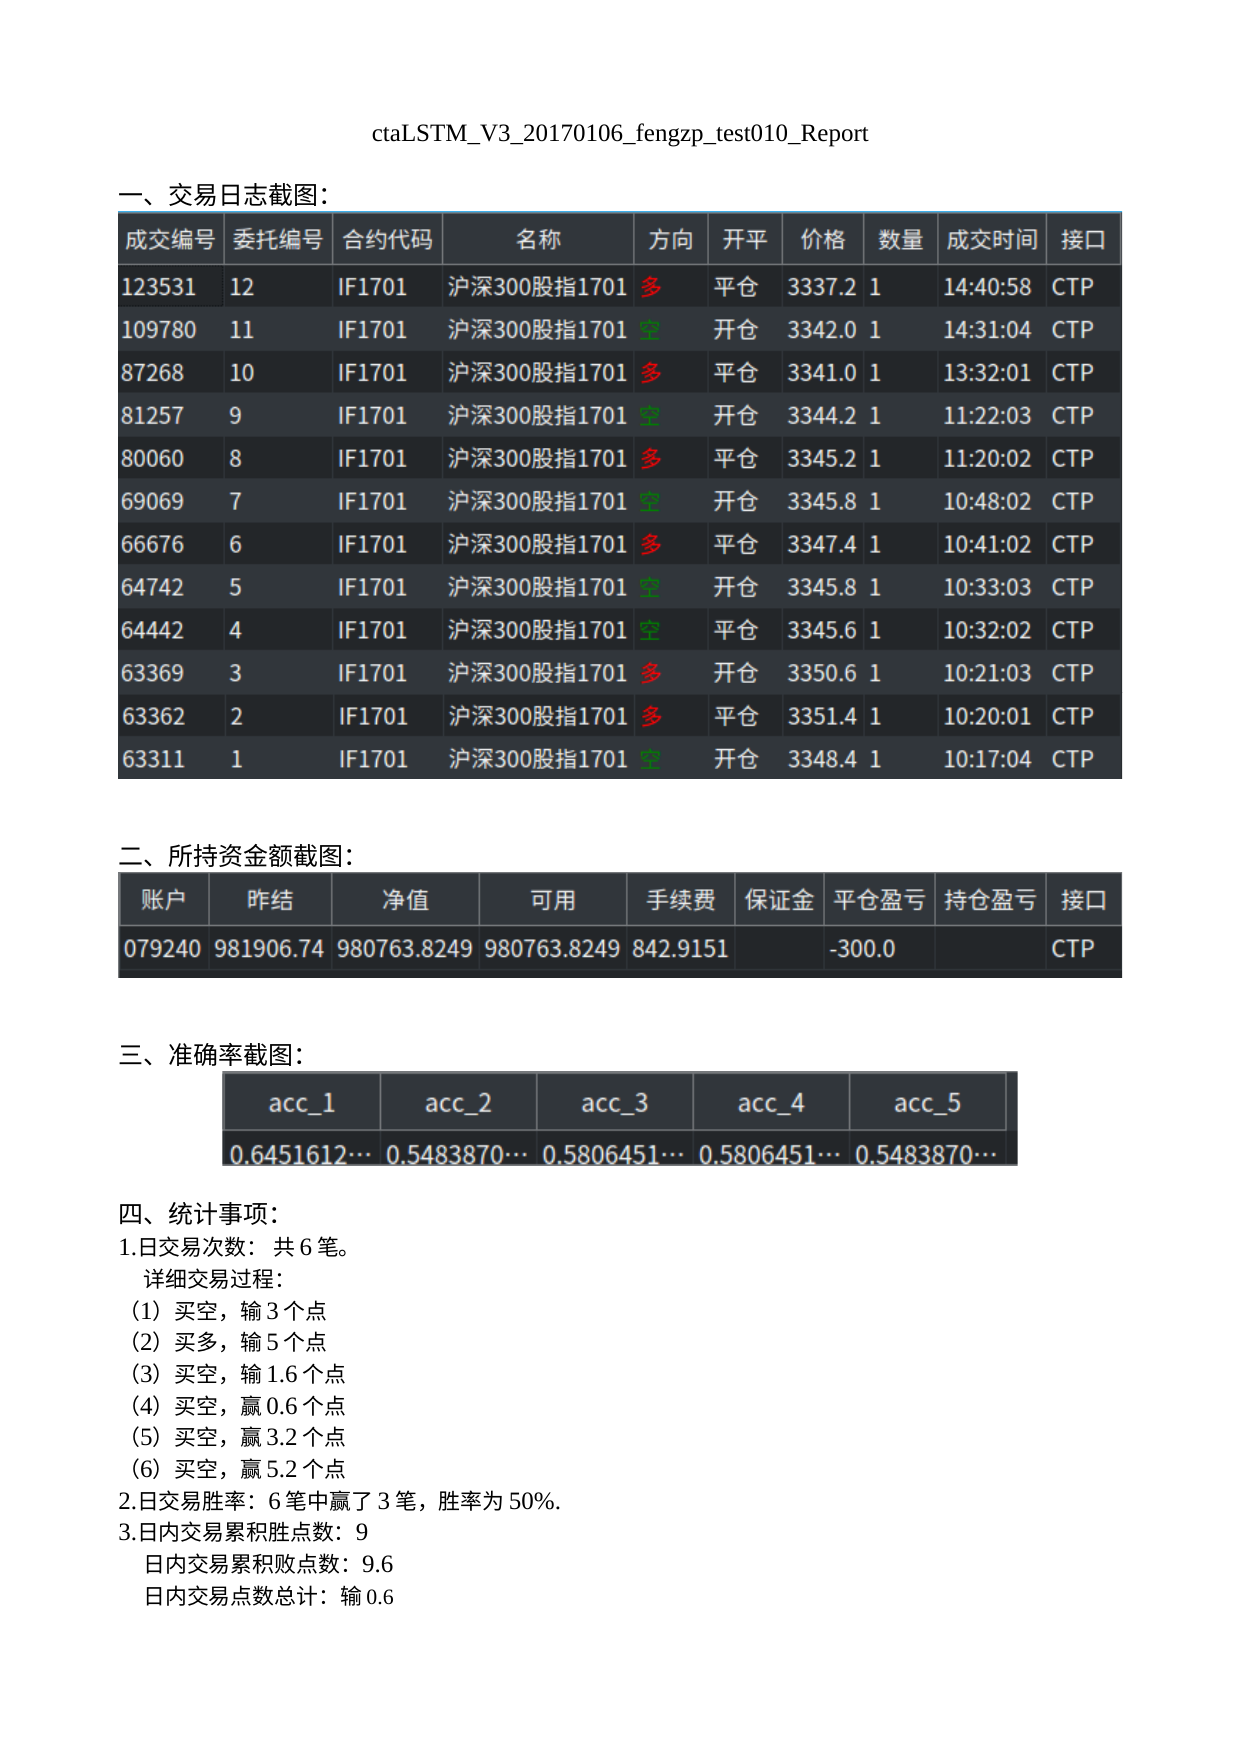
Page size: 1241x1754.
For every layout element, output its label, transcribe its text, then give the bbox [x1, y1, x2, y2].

picture [118, 872, 1123, 978]
text （6）买空，赢5.2个点 [118, 1452, 1122, 1484]
text （5）买空，赢3.2个点 [118, 1420, 1122, 1452]
text （3）买空，输1.6个点 [118, 1357, 1122, 1389]
text 日内交易点数总计：输0.6 [118, 1579, 1122, 1610]
text （4）买空，赢0.6个点 [118, 1389, 1122, 1420]
text 2.日交易胜率：6笔中赢了3笔，胜率为50%. [118, 1484, 1122, 1515]
text 详细交易过程： [118, 1262, 1122, 1294]
text 3.日内交易累积胜点数：9 [118, 1515, 1122, 1547]
text 二、所持资金额截图： [118, 837, 1122, 872]
text 一、交易日志截图： [118, 176, 1122, 211]
text 三、准确率截图： [118, 1035, 1122, 1072]
picture [222, 1071, 1018, 1166]
text 日内交易累积败点数：9.6 [118, 1547, 1122, 1579]
text （2）买多，输5个点 [118, 1325, 1122, 1357]
text ctaLSTM_V3_20170106_fengzp_test010_Report [118, 118, 1122, 147]
picture [118, 211, 1123, 779]
text 1.日交易次数： 共6笔。 [118, 1230, 1122, 1262]
text 四、统计事项： [118, 1194, 1122, 1230]
text （1）买空，输3个点 [118, 1294, 1122, 1325]
